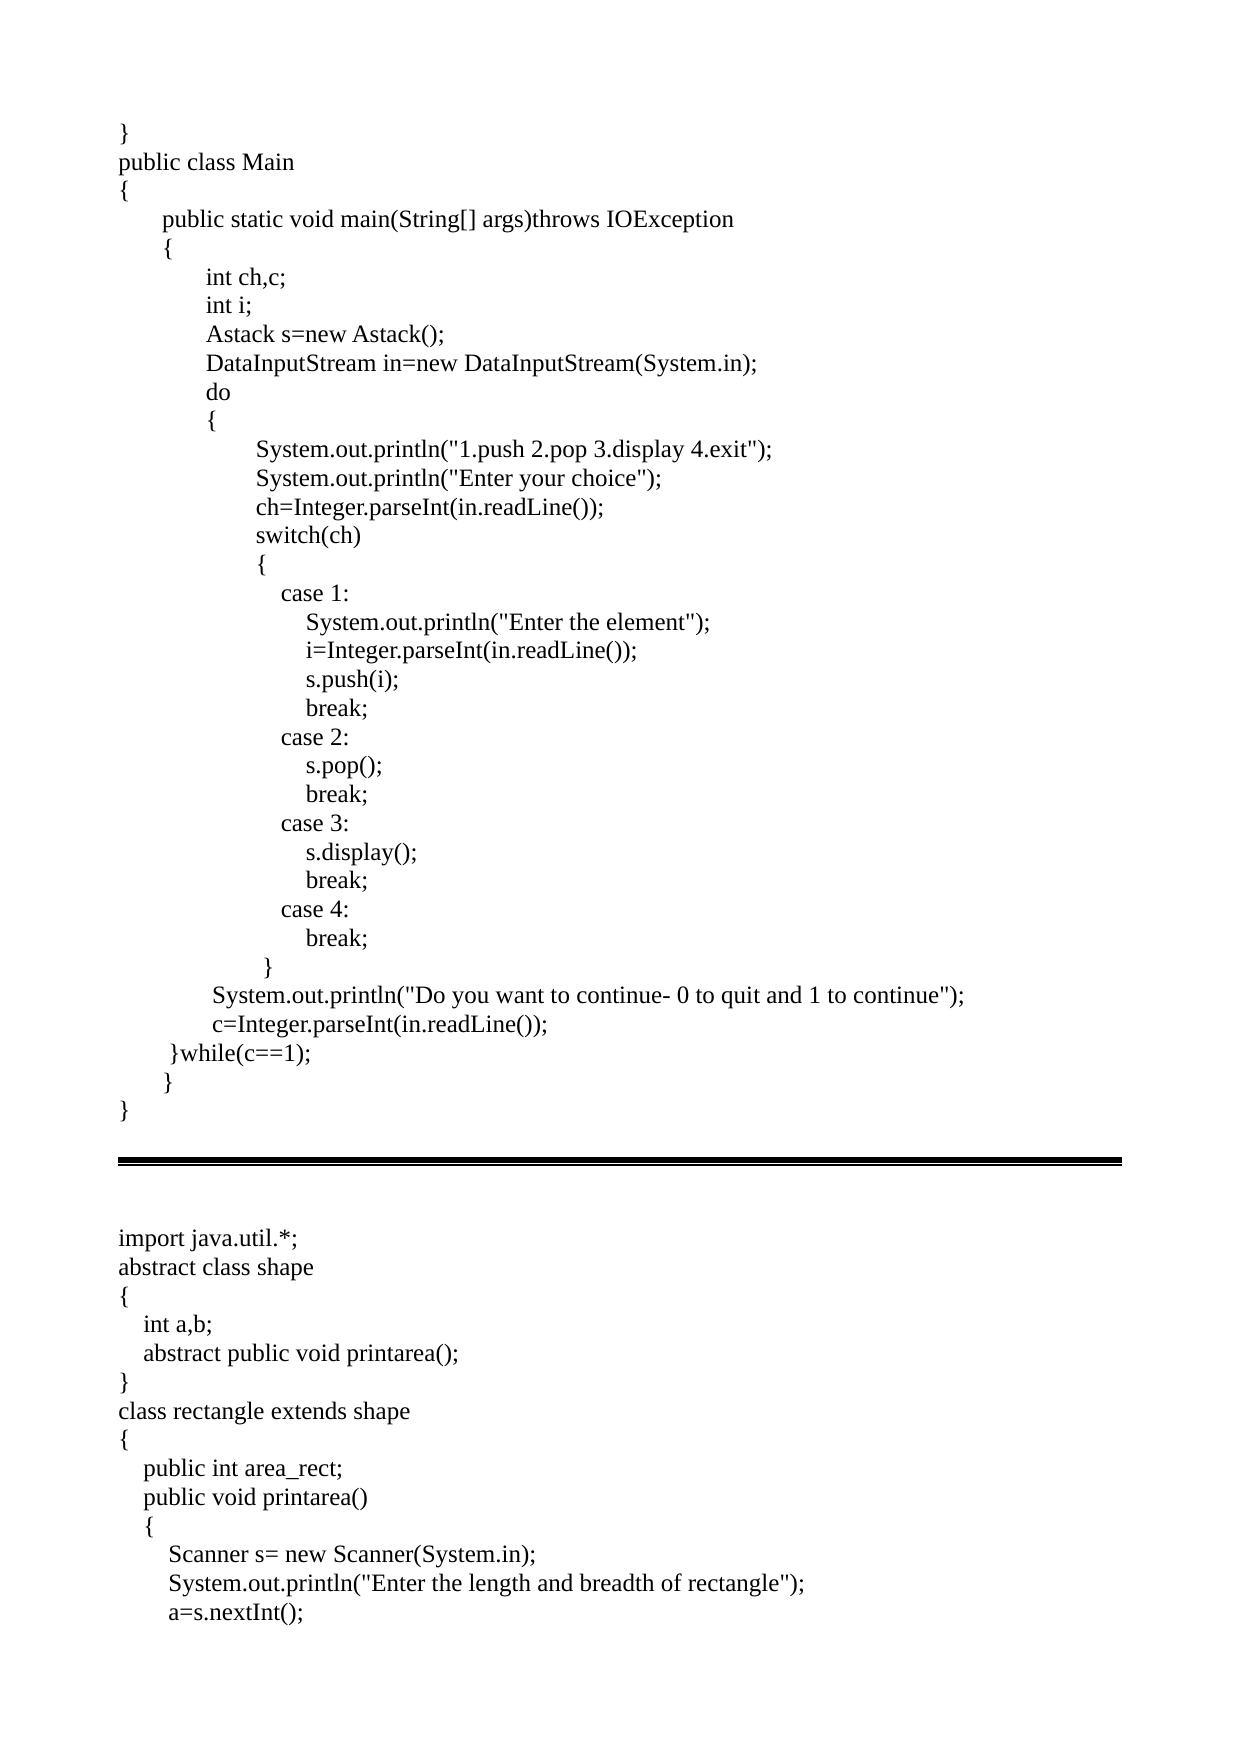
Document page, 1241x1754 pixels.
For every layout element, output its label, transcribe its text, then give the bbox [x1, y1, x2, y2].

text }while(c==1); [118, 1038, 1122, 1067]
text { [118, 1511, 1122, 1539]
text class rectangle extends shape [118, 1396, 1122, 1424]
text case 2: [118, 722, 1122, 751]
text } [118, 952, 1122, 981]
text int i; [118, 291, 1122, 319]
text s.display(); [118, 837, 1122, 866]
text break; [118, 866, 1122, 894]
text System.out.println("Enter your choice"); [118, 463, 1122, 492]
text } [118, 1096, 1122, 1124]
text case 4: [118, 894, 1122, 923]
text System.out.println("Enter the length and breadth of rectangle"); [118, 1568, 1122, 1597]
text case 1: [118, 578, 1122, 607]
text } [118, 1367, 1122, 1396]
text Scanner s= new Scanner(System.in); [118, 1539, 1122, 1568]
text { [118, 233, 1122, 262]
text abstract public void printarea(); [118, 1338, 1122, 1367]
text System.out.println("1.push 2.pop 3.display 4.exit"); [118, 434, 1122, 463]
text i=Integer.parseInt(in.readLine()); [118, 636, 1122, 664]
text public int area_rect; [118, 1453, 1122, 1482]
text a=s.nextInt(); [118, 1597, 1122, 1626]
text case 3: [118, 808, 1122, 837]
text { [118, 549, 1122, 578]
text s.push(i); [118, 664, 1122, 693]
text int a,b; [118, 1309, 1122, 1338]
text { [118, 1424, 1122, 1453]
text import java.util.*; [118, 1223, 1122, 1252]
text } [118, 1067, 1122, 1096]
text int ch,c; [118, 262, 1122, 291]
text public void printarea() [118, 1482, 1122, 1511]
text break; [118, 693, 1122, 722]
text break; [118, 779, 1122, 808]
text { [118, 406, 1122, 434]
text public class Main [118, 147, 1122, 176]
text break; [118, 923, 1122, 952]
text abstract class shape [118, 1252, 1122, 1281]
text Astack s=new Astack(); [118, 319, 1122, 348]
text { [118, 176, 1122, 204]
text DataInputStream in=new DataInputStream(System.in); [118, 348, 1122, 377]
text { [118, 1281, 1122, 1309]
text c=Integer.parseInt(in.readLine()); [118, 1009, 1122, 1038]
text System.out.println("Enter the element"); [118, 607, 1122, 636]
text public static void main(String[] args)throws IOException [118, 204, 1122, 233]
text ch=Integer.parseInt(in.readLine()); [118, 492, 1122, 521]
text switch(ch) [118, 521, 1122, 549]
text do [118, 377, 1122, 406]
text s.pop(); [118, 751, 1122, 779]
text } [118, 118, 1122, 147]
text System.out.println("Do you want to continue- 0 to quit and 1 to continue"); [118, 981, 1122, 1009]
